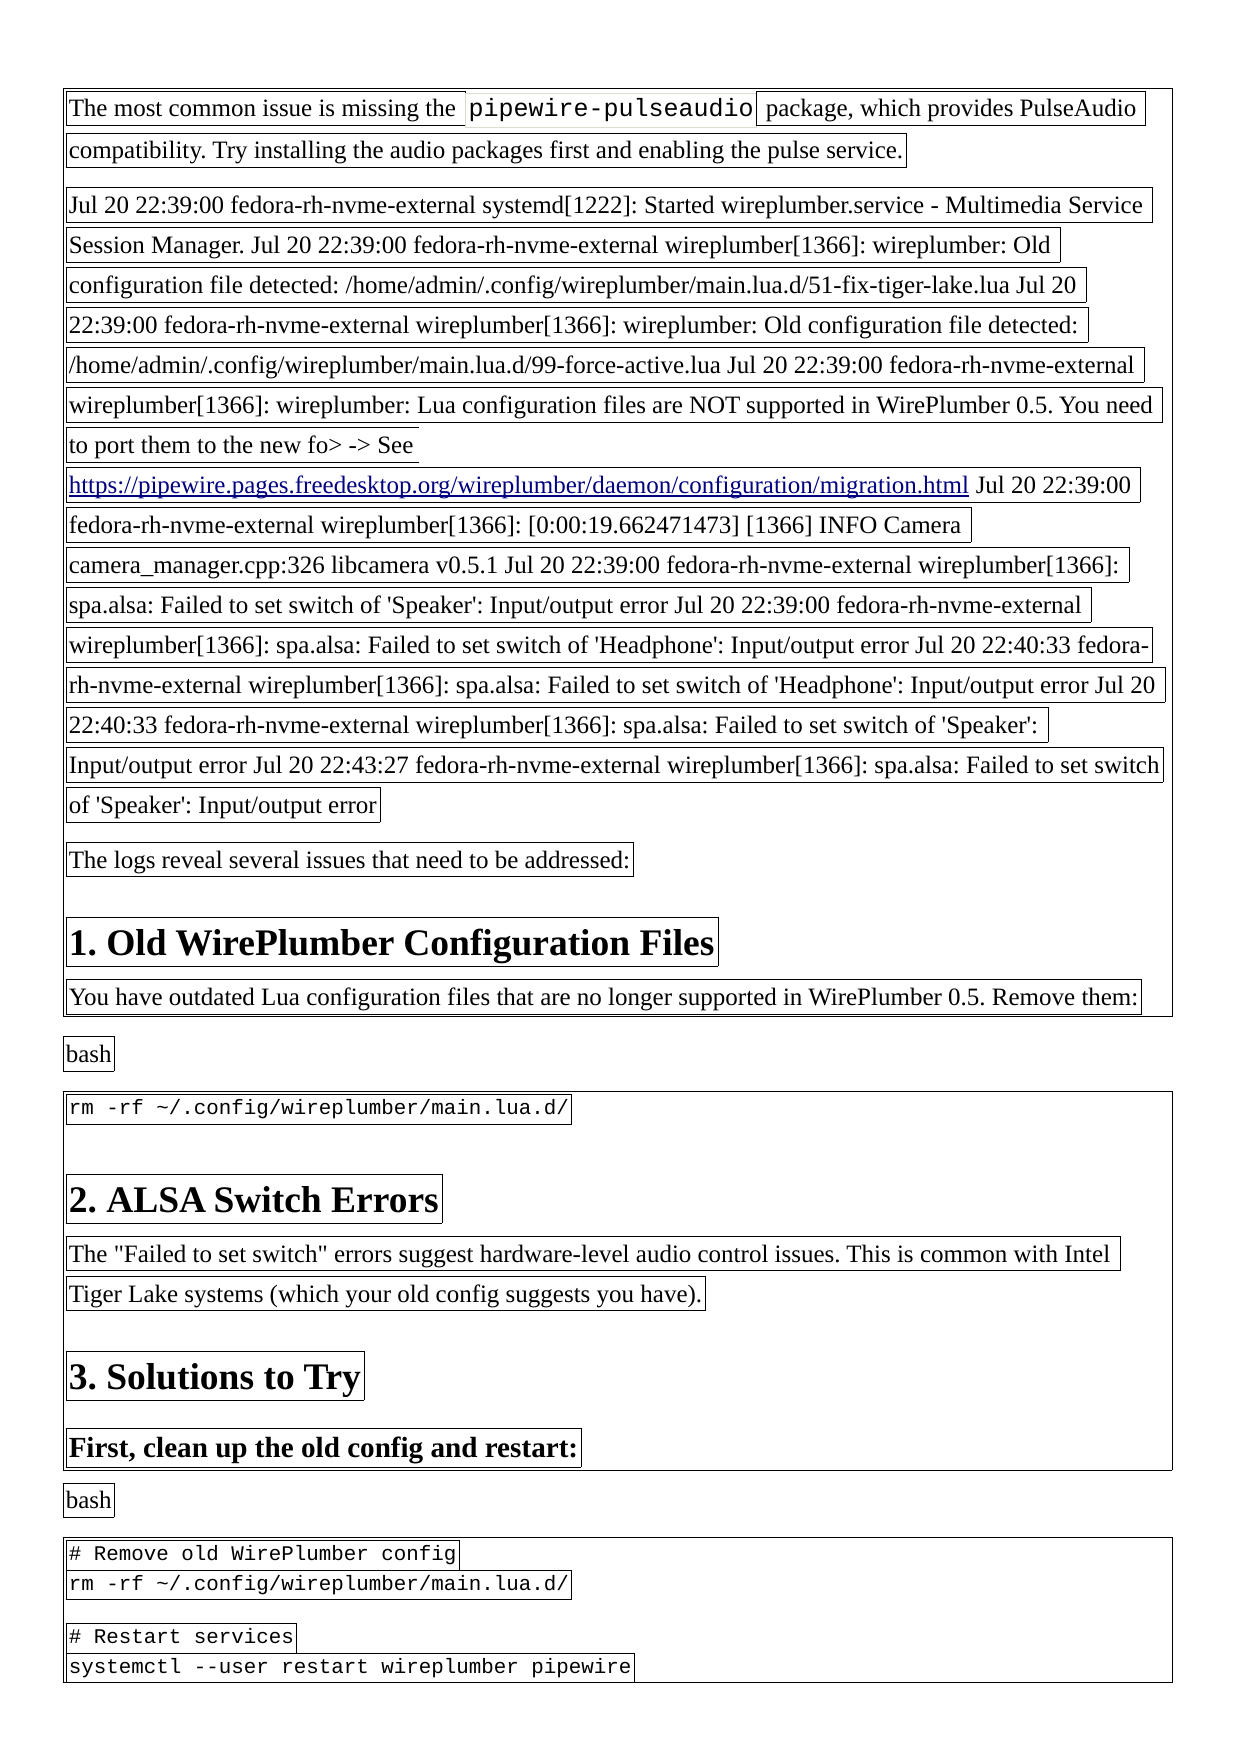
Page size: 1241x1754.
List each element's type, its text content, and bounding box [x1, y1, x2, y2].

text The most common issue is missing the pipewire-pulseaudio package, which provides PulseAudio compatibility. Try installing the audio packages first and enabling the pulse service. [64, 89, 1172, 167]
text [115, 1036, 1172, 1071]
text systemctl --user restart wireplumber pipewire [67, 1654, 634, 1682]
subtitle 2. ALSA Switch Errors [64, 1171, 1172, 1223]
subtitle 1. Old WirePlumber Configuration Files [64, 914, 1172, 966]
text rm -rf ~/.config/wireplumber/main.lua.d/ [67, 1571, 571, 1599]
subtitle First, clean up the old config and restart: [64, 1424, 1172, 1470]
text rm -rf ~/.config/wireplumber/main.lua.d/ [64, 1092, 1172, 1124]
text The "Failed to set switch" errors suggest hardware-level audio control issues. This is common with Intel Tiger Lake systems (which your old config suggests you have). [64, 1233, 1172, 1311]
text [115, 1482, 1172, 1517]
text bash [64, 1037, 114, 1071]
text rm -rf ~/.config/wireplumber/main.lua.d/ [460, 1567, 1172, 1599]
text # Restart services [64, 1620, 1172, 1650]
text bash [64, 1484, 114, 1517]
text You have outdated Lua configuration files that are no longer supported in WirePlumber 0.5. Remove them: [64, 976, 1172, 1016]
subtitle 3. Solutions to Try [64, 1348, 1172, 1400]
text systemctl --user restart wireplumber pipewire [297, 1650, 1172, 1682]
text The logs reveal several issues that need to be addressed: [64, 839, 1172, 877]
text Jul 20 22:39:00 fedora-rh-nvme-external systemd[1222]: Started wireplumber.service - Multimedia Service Session Manager. Jul 20 22:39:00 fedora-rh-nvme-external wireplumber[1366]: wireplumber: Old configuration file detected: /home/admin/.config/wireplumber/main.lua.d/51-fix-tiger-lake.lua Jul 20 22:39:00 fedora-rh-nvme-external wireplumber[1366]: wireplumber: Old configuration file detected: /home/admin/.config/wireplumber/main.lua.d/99-force-active.lua Jul 20 22:39:00 fedora-rh-nvme-external wireplumber[1366]: wireplumber: Lua configuration files are NOT supported in WirePlumber 0.5. You need to port them to the new fo> -> See https://pipewire.pages.freedesktop.org/wireplumber/daemon/configuration/migration.html Jul 20 22:39:00 fedora-rh-nvme-external wireplumber[1366]: [0:00:19.662471473] [1366] INFO Camera camera_manager.cpp:326 libcamera v0.5.1 Jul 20 22:39:00 fedora-rh-nvme-external wireplumber[1366]: spa.alsa: Failed to set switch of 'Speaker': Input/output error Jul 20 22:39:00 fedora-rh-nvme-external wireplumber[1366]: spa.alsa: Failed to set switch of 'Headphone': Input/output error Jul 20 22:40:33 fedora-rh-nvme-external wireplumber[1366]: spa.alsa: Failed to set switch of 'Headphone': Input/output error Jul 20 22:40:33 fedora-rh-nvme-external wireplumber[1366]: spa.alsa: Failed to set switch of 'Speaker': Input/output error Jul 20 22:43:27 fedora-rh-nvme-external wireplumber[1366]: spa.alsa: Failed to set switch of 'Speaker': Input/output error [64, 184, 1172, 822]
text # Remove old WirePlumber config [64, 1538, 1172, 1567]
